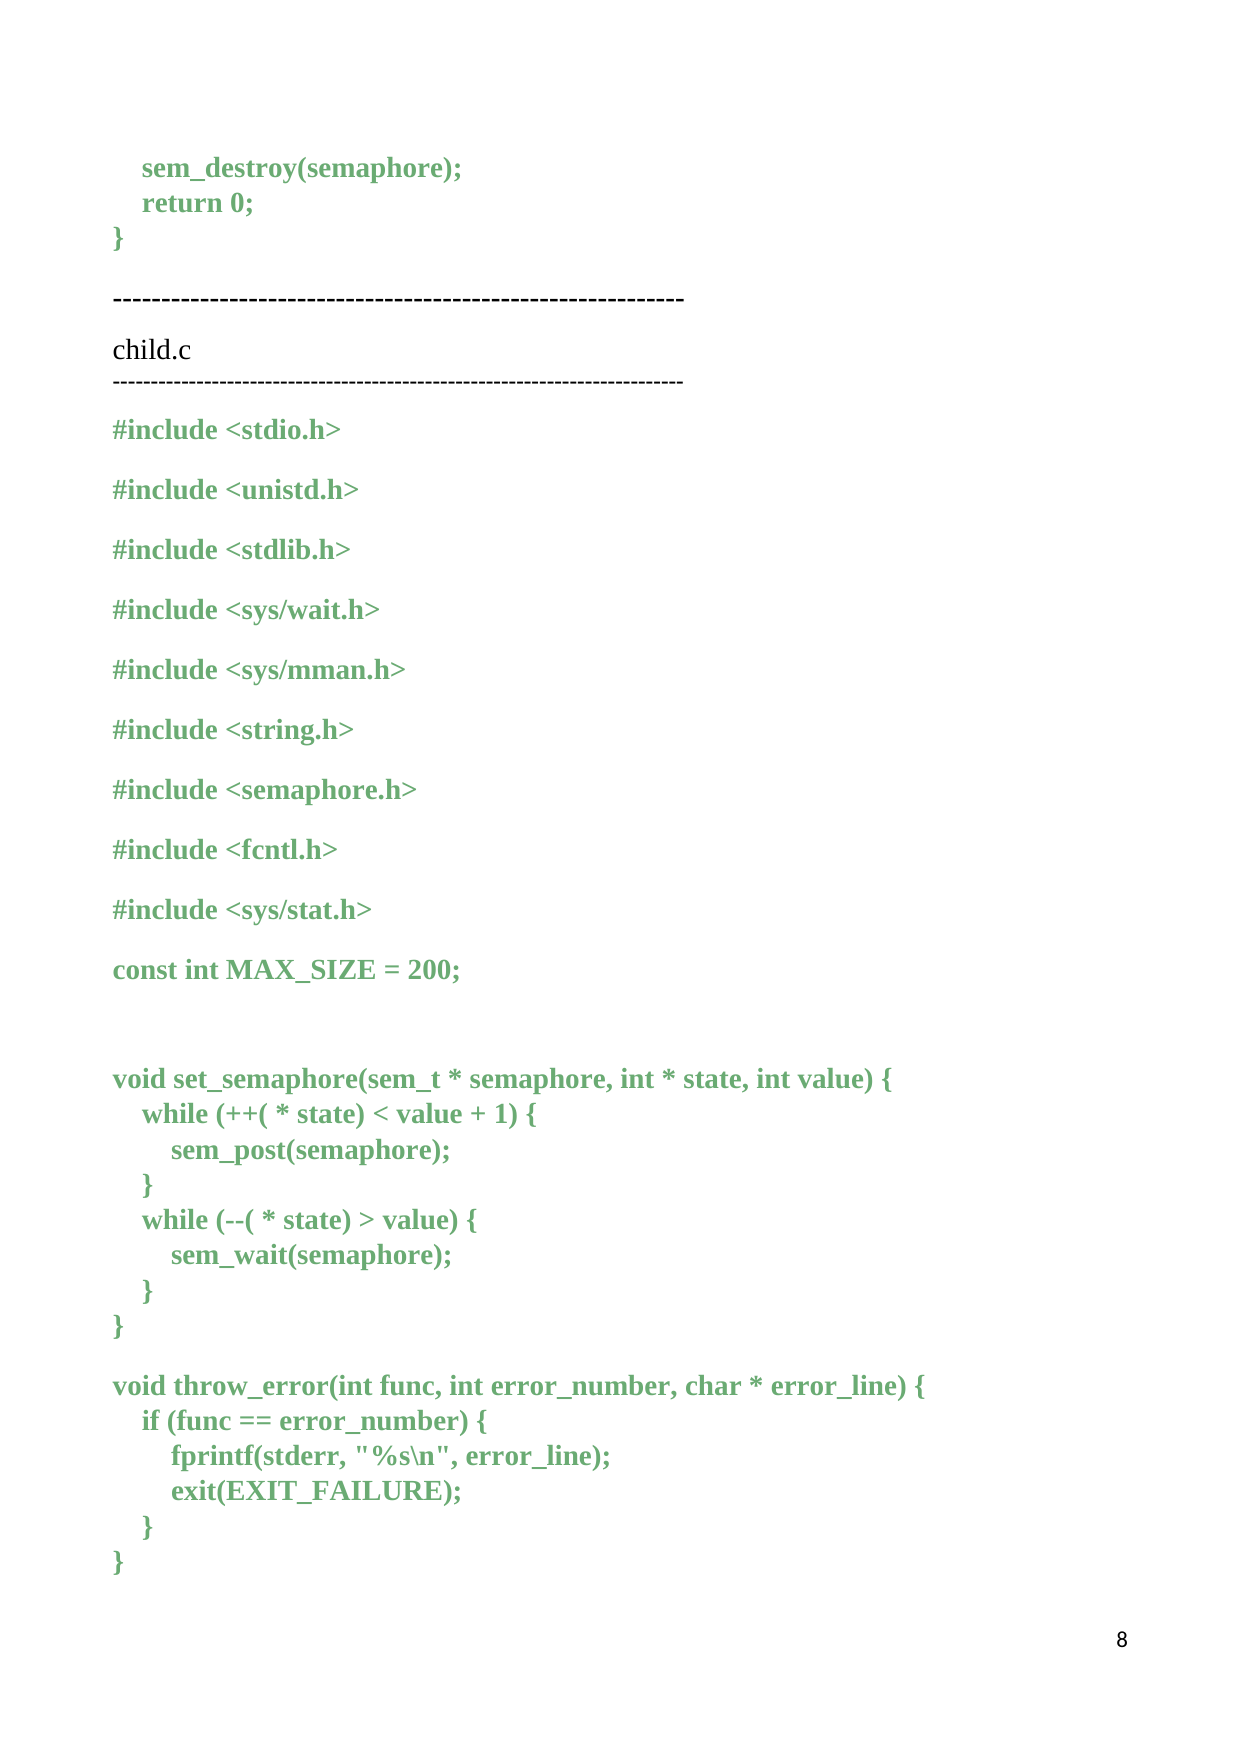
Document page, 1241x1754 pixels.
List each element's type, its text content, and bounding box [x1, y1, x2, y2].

text #include <sys/mman.h> [112, 652, 1128, 685]
text } [112, 1167, 1128, 1201]
text #include <string.h> [112, 712, 1128, 745]
text #include <semaphore.h> [112, 772, 1128, 805]
text } [112, 1544, 1128, 1577]
text return 0; [112, 185, 1128, 219]
text --------------------------------------------------------------------------- [112, 367, 1128, 394]
text #include <stdio.h> [112, 412, 1128, 445]
text child.c [112, 332, 1128, 366]
text while (++( * state) < value + 1) { [112, 1097, 1128, 1130]
text exit(EXIT_FAILURE); [112, 1473, 1128, 1507]
text sem_destroy(semaphore); [112, 150, 1128, 183]
text sem_wait(semaphore); [112, 1237, 1128, 1271]
text ----------------------------------------------------------- [112, 280, 1128, 314]
text fprintf(stderr, "%s\n", error_line); [112, 1438, 1128, 1472]
text sem_post(semaphore); [112, 1132, 1128, 1165]
text } [112, 1308, 1128, 1341]
text } [112, 1273, 1128, 1306]
text const int MAX_SIZE = 200; [112, 952, 1128, 985]
text #include <fcntl.h> [112, 832, 1128, 865]
text #include <sys/wait.h> [112, 592, 1128, 625]
text void throw_error(int func, int error_number, char * error_line) { [112, 1368, 1128, 1401]
text #include <stdlib.h> [112, 532, 1128, 565]
text #include <unistd.h> [112, 472, 1128, 505]
text if (func == error_number) { [112, 1403, 1128, 1437]
text void set_semaphore(sem_t * semaphore, int * state, int value) { [112, 1061, 1128, 1095]
text } [112, 1509, 1128, 1542]
text #include <sys/stat.h> [112, 892, 1128, 925]
text while (--( * state) > value) { [112, 1202, 1128, 1236]
text } [112, 220, 1128, 254]
